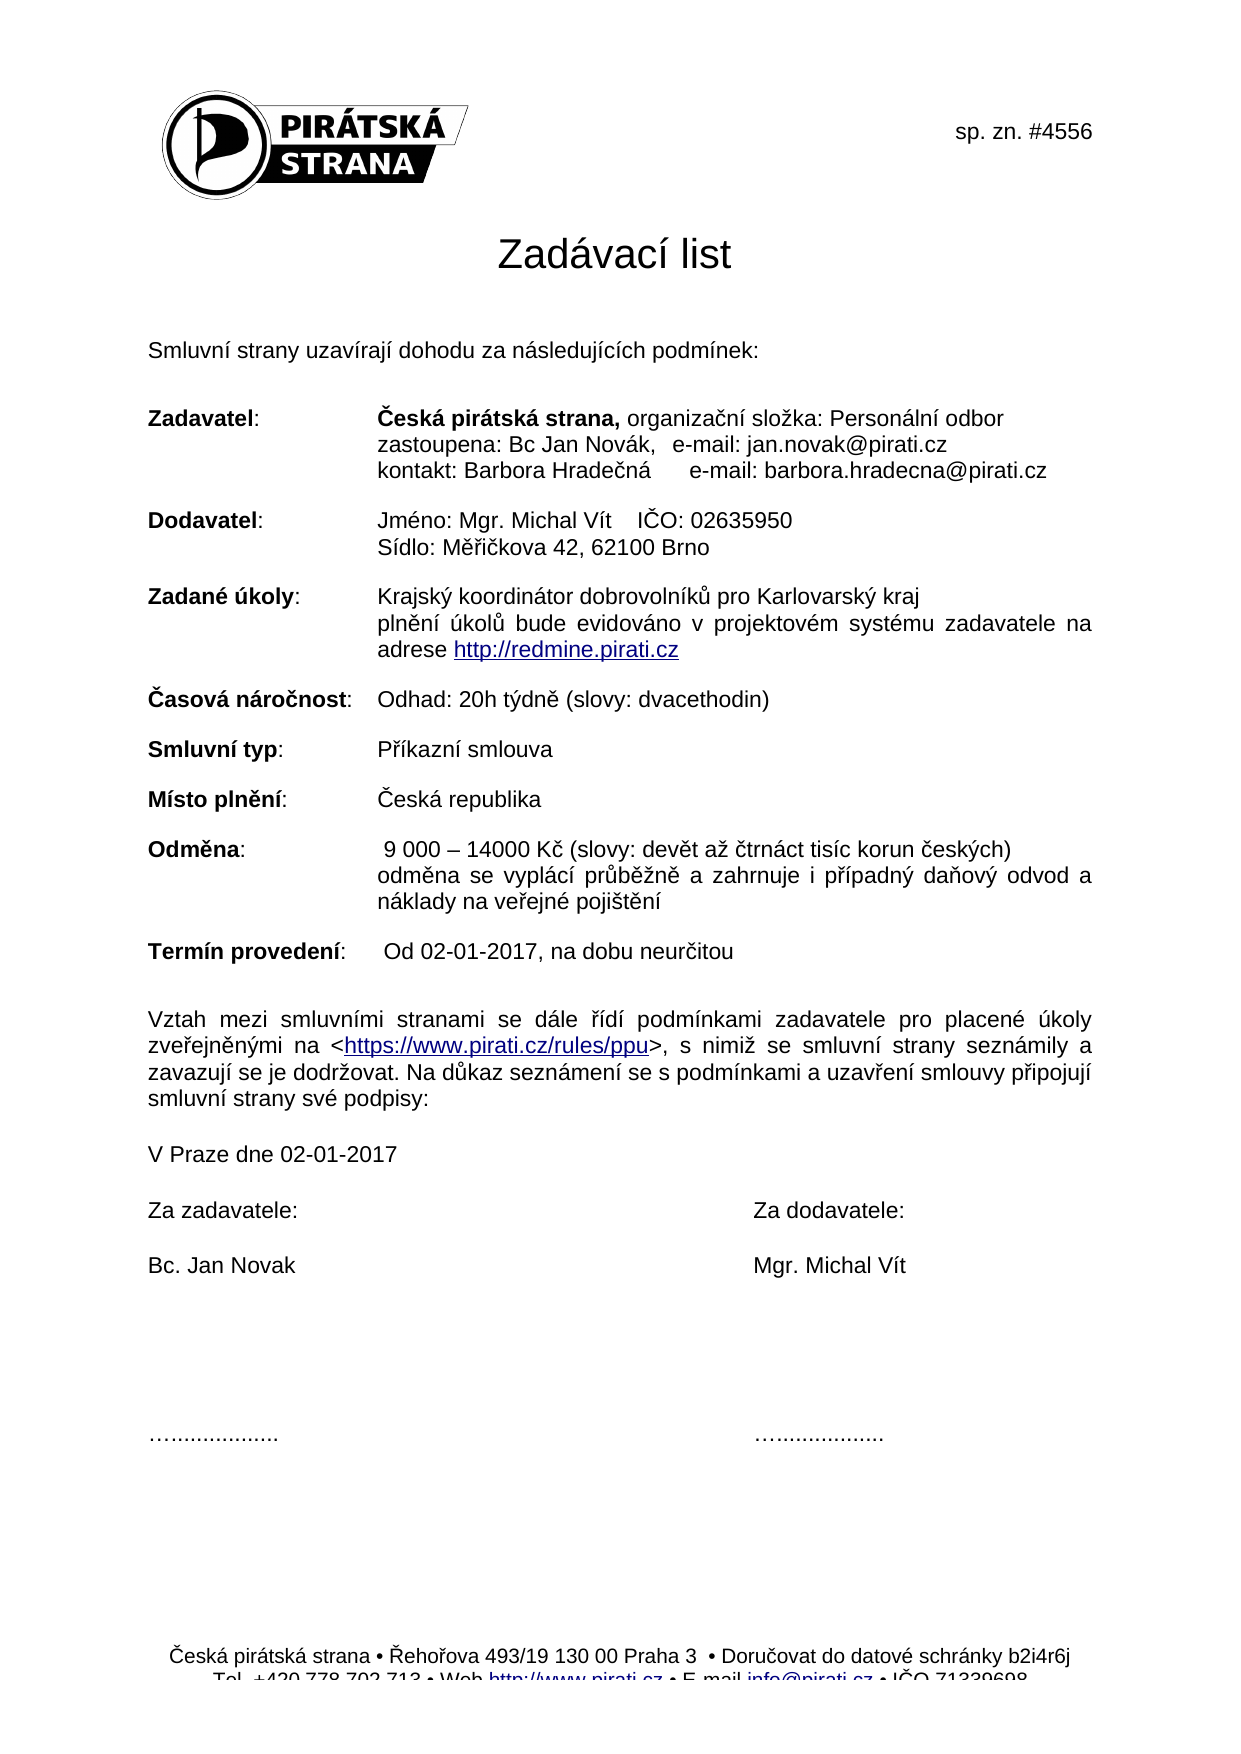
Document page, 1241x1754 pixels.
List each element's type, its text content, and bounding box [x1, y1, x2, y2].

table_cell Dodavatel: [148, 495, 377, 572]
table_cell Jméno: Mgr. Michal Vít IČO: 02635950 Sídlo: Měřičkova 42, 62100 Brno [377, 495, 1093, 572]
table_cell Příkazní smlouva [377, 724, 1093, 774]
table_cell 9 000 – 14000 Kč (slovy: devět až čtrnáct tisíc korun českých) odměna se vyplácí průběžně a zahrnuje i případný daňový odvod a náklady na veřejné pojištění [377, 824, 1093, 926]
table_header Česká pirátská strana, organizační složka: Personální odbor zastoupena: Bc Jan Novák, e-mail: jan.novak@pirati.cz kontakt: Barbora Hradečná e-mail: barbora.hradecna@pirati.cz [377, 393, 1093, 495]
table_cell Smluvní typ: [148, 724, 377, 774]
table_cell Česká republika [377, 774, 1093, 824]
text …................. …................. [148, 1420, 1093, 1446]
text sp. zn. #4556 [483, 118, 1093, 144]
table_cell Termín provedení: [148, 926, 377, 976]
table_cell Odměna: [148, 824, 377, 926]
table_cell Časová náročnost: [148, 674, 377, 724]
text Bc. Jan Novak Mgr. Michal Vít [148, 1252, 1093, 1279]
table_header Zadavatel: [148, 393, 377, 495]
table_cell Odhad: 20h týdně (slovy: dvacethodin) [377, 674, 1093, 724]
table_cell Od 02-01-2017, na dobu neurčitou [377, 926, 1093, 976]
text Za zadavatele: Za dodavatele: [148, 1197, 1093, 1223]
text Smluvní strany uzavírají dohodu za následujících podmínek: [148, 337, 1093, 363]
text V Praze dne 02-01-2017 [148, 1141, 1093, 1167]
table_cell Zadané úkoly: [148, 572, 377, 674]
table_cell Místo plnění: [148, 774, 377, 824]
picture [147, 75, 483, 214]
subtitle Zadávací list [148, 230, 1093, 278]
text Vztah mezi smluvními stranami se dále řídí podmínkami zadavatele pro placené úkoly zveřejněnými na <https://www.pirati.cz/rules/ppu>, s nimiž se smluvní strany seznámily a zavazují se je dodržovat. Na důkaz seznámení se s podmínkami a uzavření smlouvy připojují smluvní strany své podpisy: [148, 1006, 1093, 1111]
table_cell Krajský koordinátor dobrovolníků pro Karlovarský kraj plnění úkolů bude evidováno v projektovém systému zadavatele na adrese http://redmine.pirati.cz [377, 572, 1093, 674]
